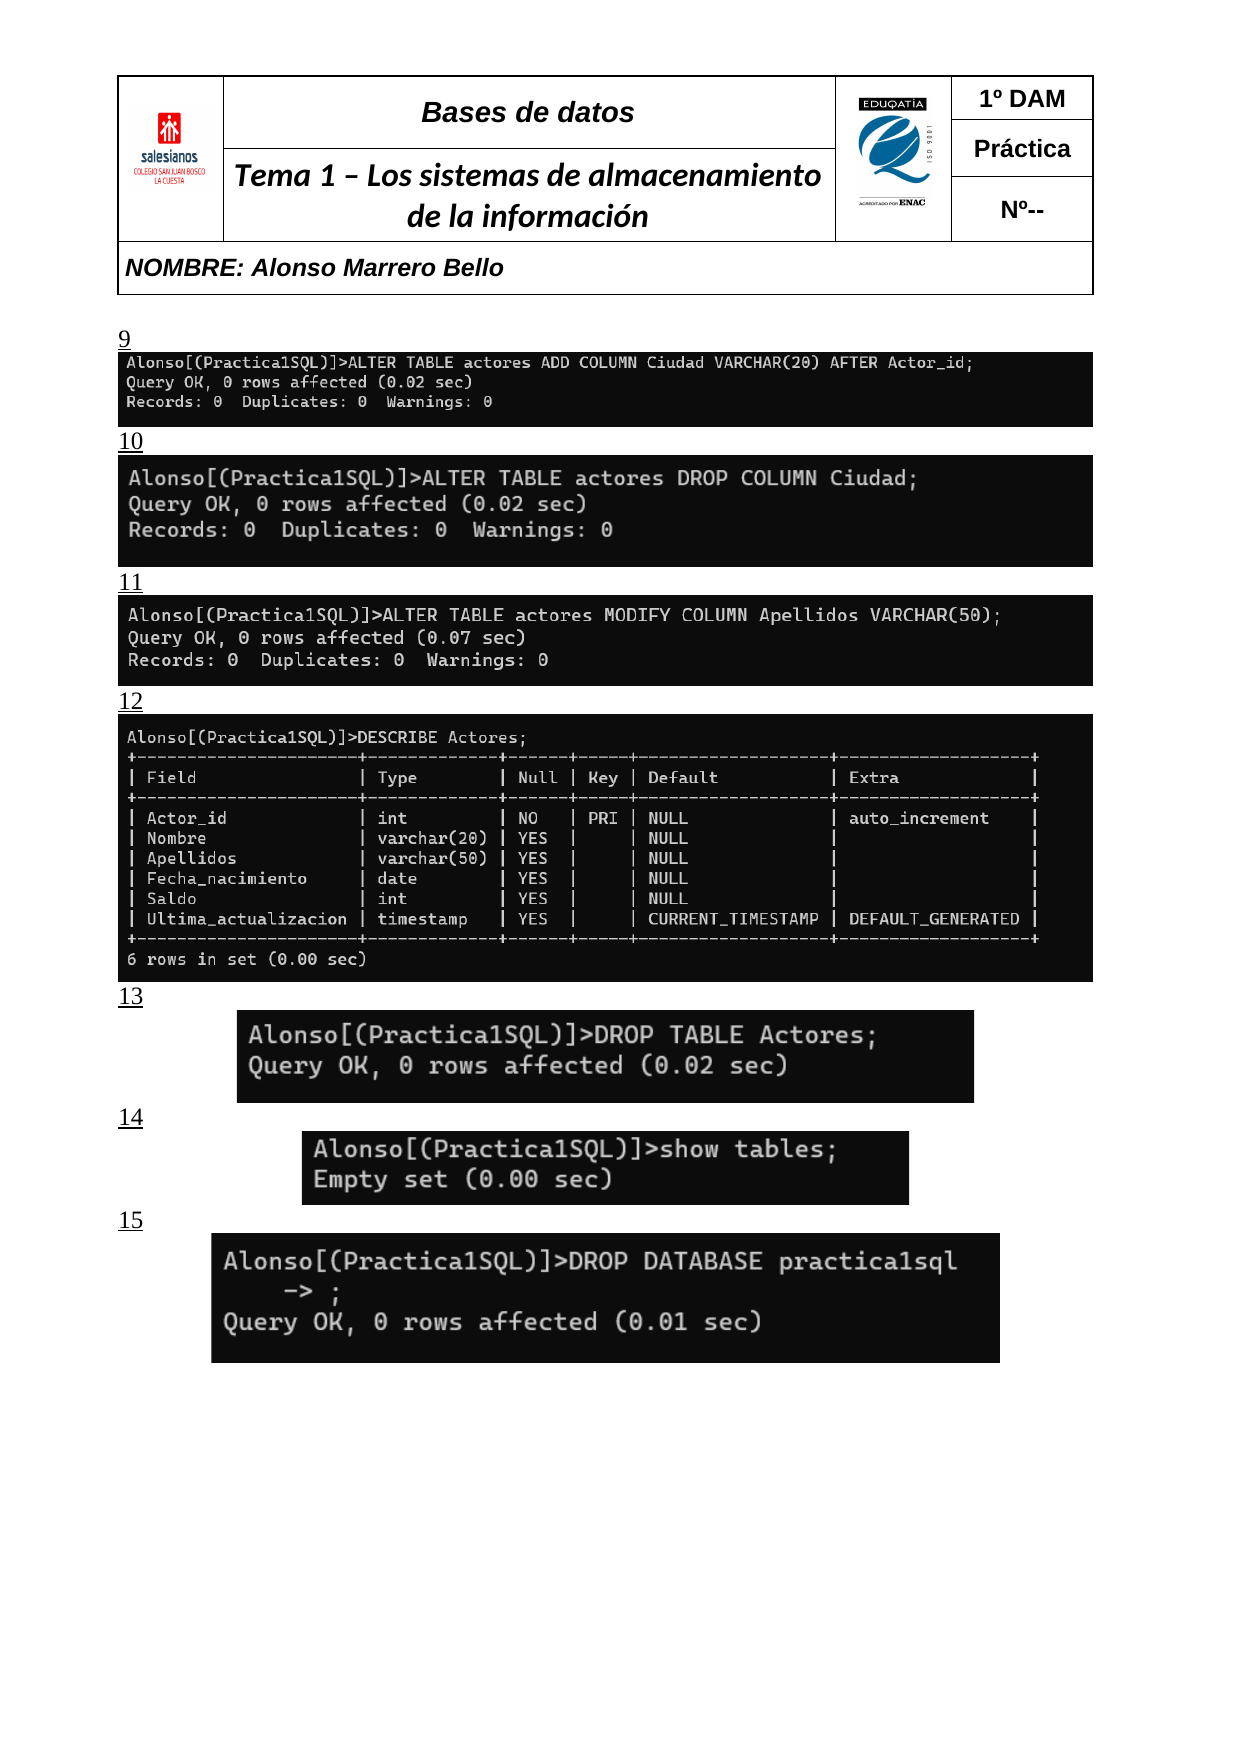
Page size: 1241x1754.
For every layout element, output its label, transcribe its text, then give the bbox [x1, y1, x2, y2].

text 10 [118, 427, 1093, 455]
picture [857, 97, 933, 206]
text 9 [118, 324, 1093, 352]
picture [126, 101, 215, 196]
text 14 [118, 1010, 1093, 1131]
picture [118, 455, 1093, 567]
picture [301, 1131, 910, 1205]
text 12 [118, 686, 1093, 714]
text 13 [118, 982, 1093, 1010]
picture [118, 352, 1093, 427]
picture [236, 1010, 975, 1103]
text 15 [118, 1131, 1093, 1234]
text 11 [118, 567, 1093, 595]
picture [118, 595, 1093, 686]
picture [118, 714, 1093, 982]
picture [211, 1233, 1000, 1363]
